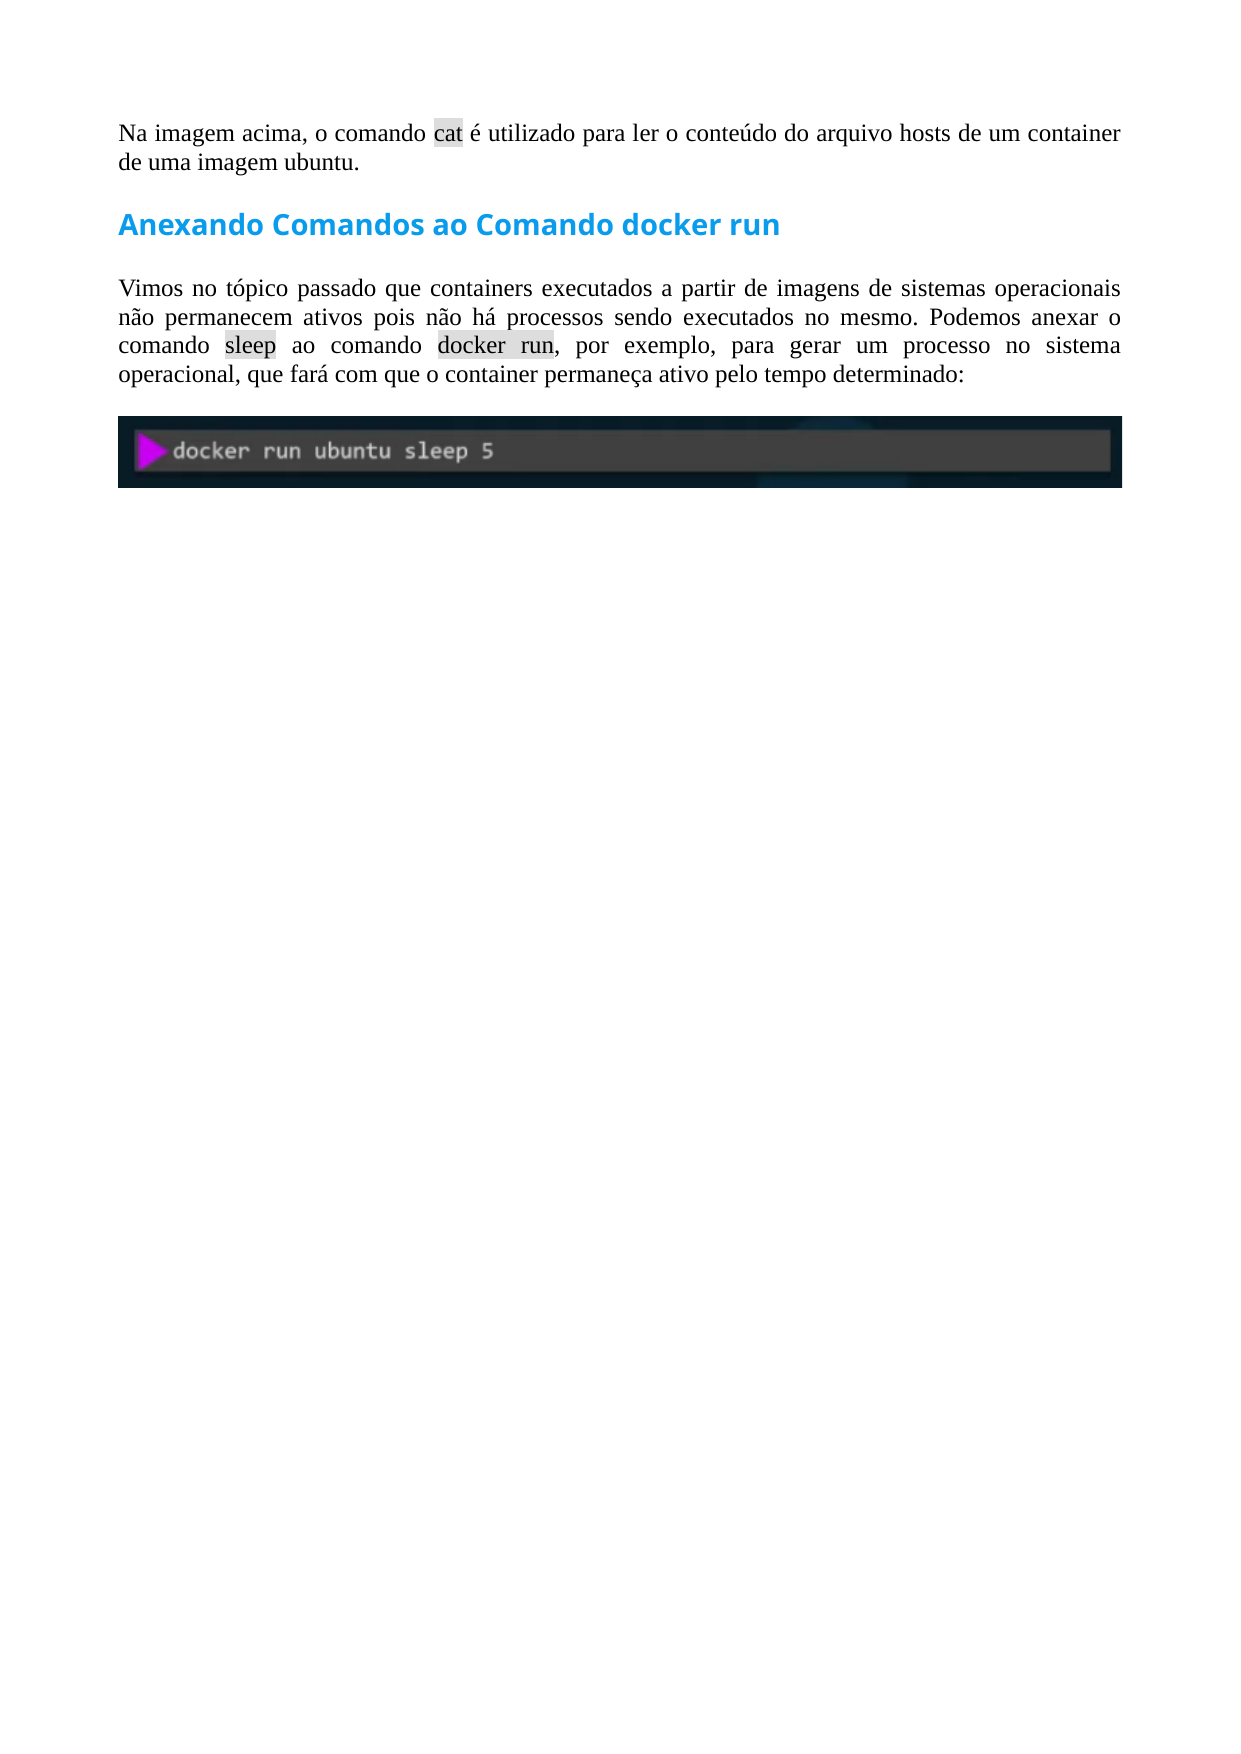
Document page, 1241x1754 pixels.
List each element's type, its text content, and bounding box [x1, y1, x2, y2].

text Na imagem acima, o comando cat é utilizado para ler o conteúdo do arquivo hosts de um container de uma imagem ubuntu. [118, 118, 1122, 176]
text Vimos no tópico passado que containers executados a partir de imagens de sistemas operacionais não permanecem ativos pois não há processos sendo executados no mesmo. Podemos anexar o comando sleep ao comando docker run, por exemplo, para gerar um processo no sistema operacional, que fará com que o container permaneça ativo pelo tempo determinado: [118, 273, 1122, 388]
picture [118, 416, 1123, 488]
text Anexando Comandos ao Comando docker run [118, 204, 1122, 244]
